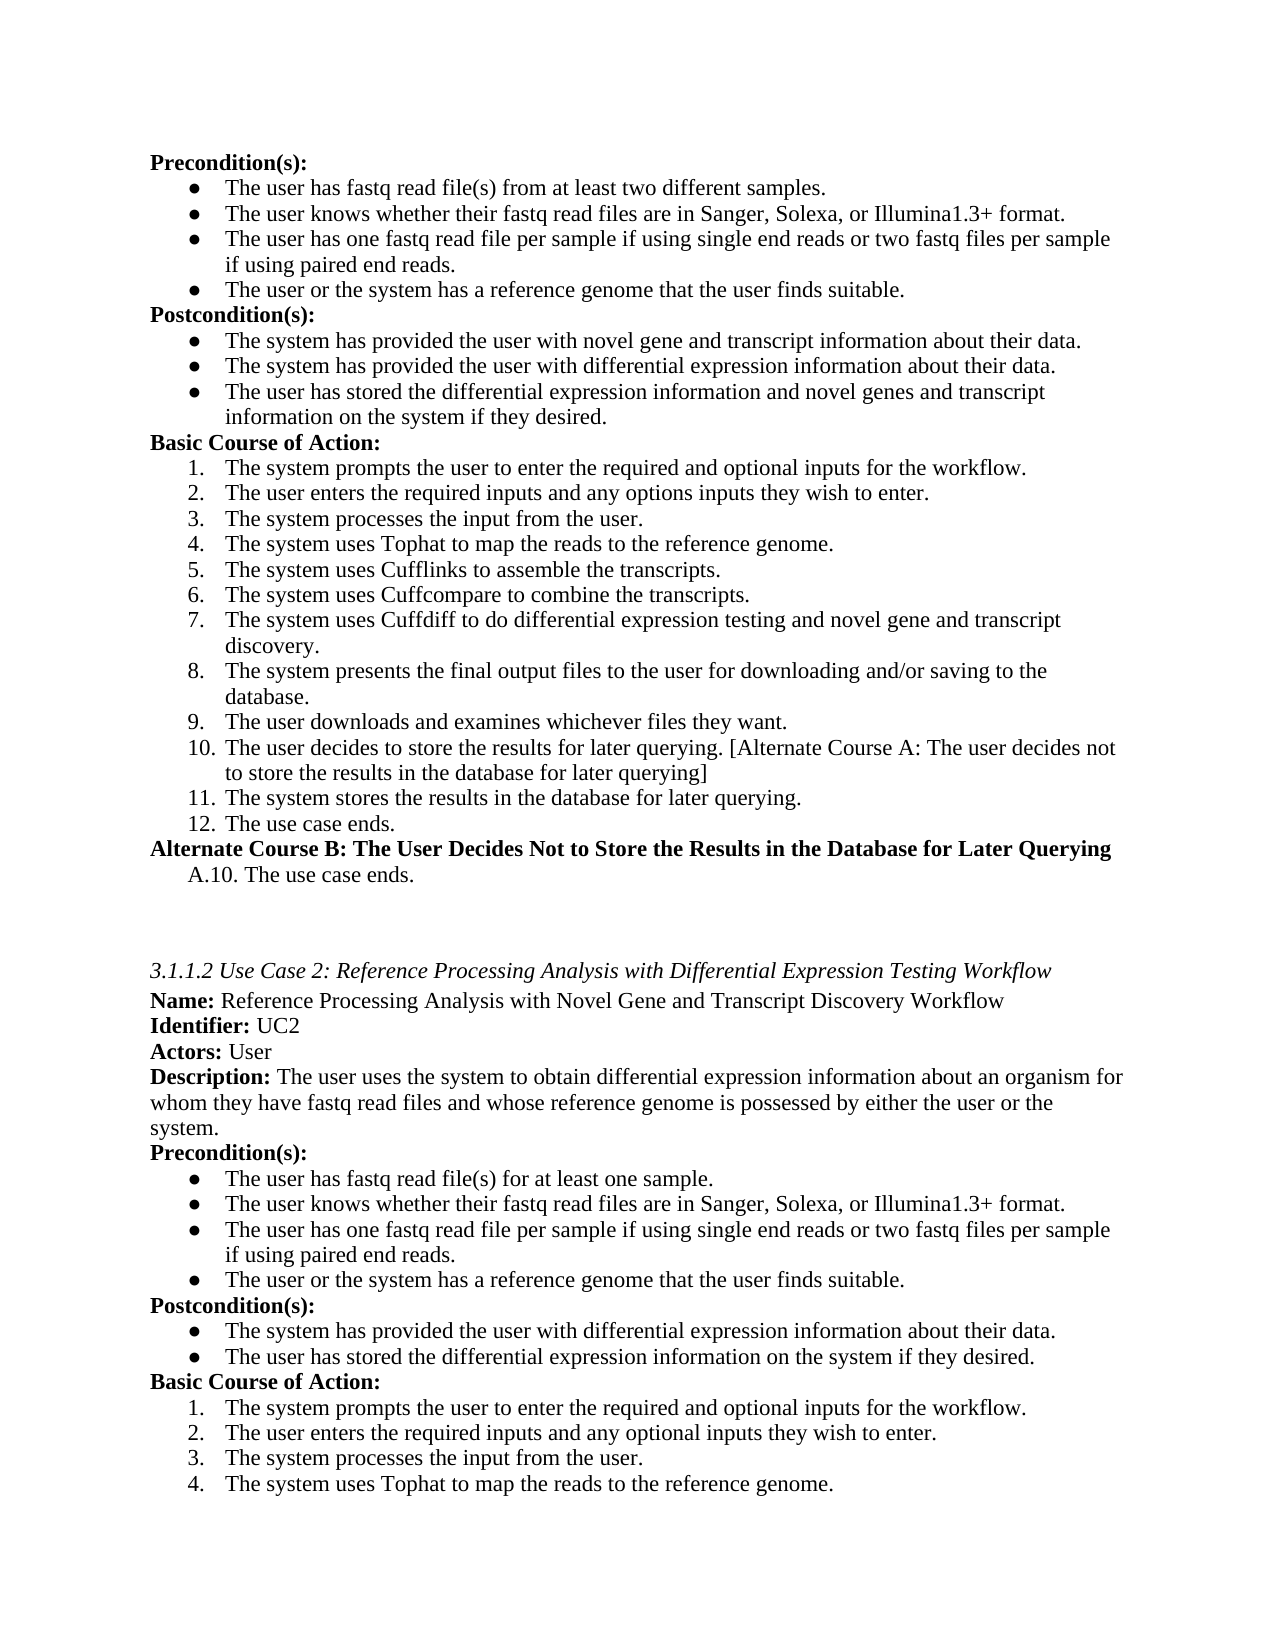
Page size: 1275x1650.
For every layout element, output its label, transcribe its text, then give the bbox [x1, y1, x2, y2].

text Identifier: UC2 [150, 1013, 1125, 1039]
list The user enters the required inputs and any options inputs they wish to enter. [187, 480, 1125, 506]
list The user has stored the differential expression information on the system if they desired. [187, 1344, 1125, 1369]
text Precondition(s): [150, 1140, 1125, 1166]
list The user has one fastq read file per sample if using single end reads or two fastq files per sample if using paired end reads. [187, 226, 1125, 277]
list The system prompts the user to enter the required and optional inputs for the workflow. [187, 1394, 1125, 1420]
list The user or the system has a reference genome that the user finds suitable. [187, 1267, 1125, 1293]
text Postcondition(s): [150, 302, 1125, 328]
list The user has fastq read file(s) from at least two different samples. [187, 175, 1125, 201]
list The user has one fastq read file per sample if using single end reads or two fastq files per sample if using paired end reads. [187, 1217, 1125, 1267]
list The system prompts the user to enter the required and optional inputs for the workflow. [187, 455, 1125, 480]
text Name: Reference Processing Analysis with Novel Gene and Transcript Discovery Workflow [150, 988, 1125, 1013]
text Postcondition(s): [150, 1293, 1125, 1318]
list The user decides to store the results for later querying. [Alternate Course A: The user decides not to store the results in the database for later querying] [187, 734, 1125, 785]
list The system processes the input from the user. [187, 1445, 1125, 1471]
list The system processes the input from the user. [187, 506, 1125, 531]
list The system uses Tophat to map the reads to the reference genome. [187, 1471, 1125, 1496]
text Actors: User [150, 1039, 1125, 1064]
list The system uses Cuffcompare to combine the transcripts. [187, 582, 1125, 607]
list The system has provided the user with novel gene and transcript information about their data. [187, 328, 1125, 353]
list The user knows whether their fastq read files are in Sanger, Solexa, or Illumina1.3+ format. [187, 1191, 1125, 1217]
text Description: The user uses the system to obtain differential expression information about an organism for whom they have fastq read files and whose reference genome is possessed by either the user or the system. [150, 1064, 1125, 1140]
list The system stores the results in the database for later querying. [187, 785, 1125, 811]
list The user knows whether their fastq read files are in Sanger, Solexa, or Illumina1.3+ format. [187, 201, 1125, 226]
list The system has provided the user with differential expression information about their data. [187, 353, 1125, 379]
text Precondition(s): [150, 150, 1125, 175]
subtitle 3.1.1.2 Use Case 2: Reference Processing Analysis with Differential Expression Testing Workflow [150, 958, 1125, 984]
text Alternate Course B: The User Decides Not to Store the Results in the Database for Later Querying [150, 836, 1125, 862]
list The user downloads and examines whichever files they want. [187, 709, 1125, 734]
list The user has stored the differential expression information and novel genes and transcript information on the system if they desired. [187, 379, 1125, 429]
list The system has provided the user with differential expression information about their data. [187, 1318, 1125, 1344]
list The user enters the required inputs and any optional inputs they wish to enter. [187, 1420, 1125, 1445]
list The system uses Tophat to map the reads to the reference genome. [187, 531, 1125, 557]
list The system presents the final output files to the user for downloading and/or saving to the database. [187, 658, 1125, 709]
list The system uses Cufflinks to assemble the transcripts. [187, 557, 1125, 582]
list The user or the system has a reference genome that the user finds suitable. [187, 277, 1125, 302]
list The user has fastq read file(s) for at least one sample. [187, 1166, 1125, 1191]
list The system uses Cuffdiff to do differential expression testing and novel gene and transcript discovery. [187, 607, 1125, 658]
text Basic Course of Action: [150, 429, 1125, 455]
list The use case ends. [187, 811, 1125, 836]
text Basic Course of Action: [150, 1369, 1125, 1394]
text A.10. The use case ends. [187, 862, 1125, 887]
